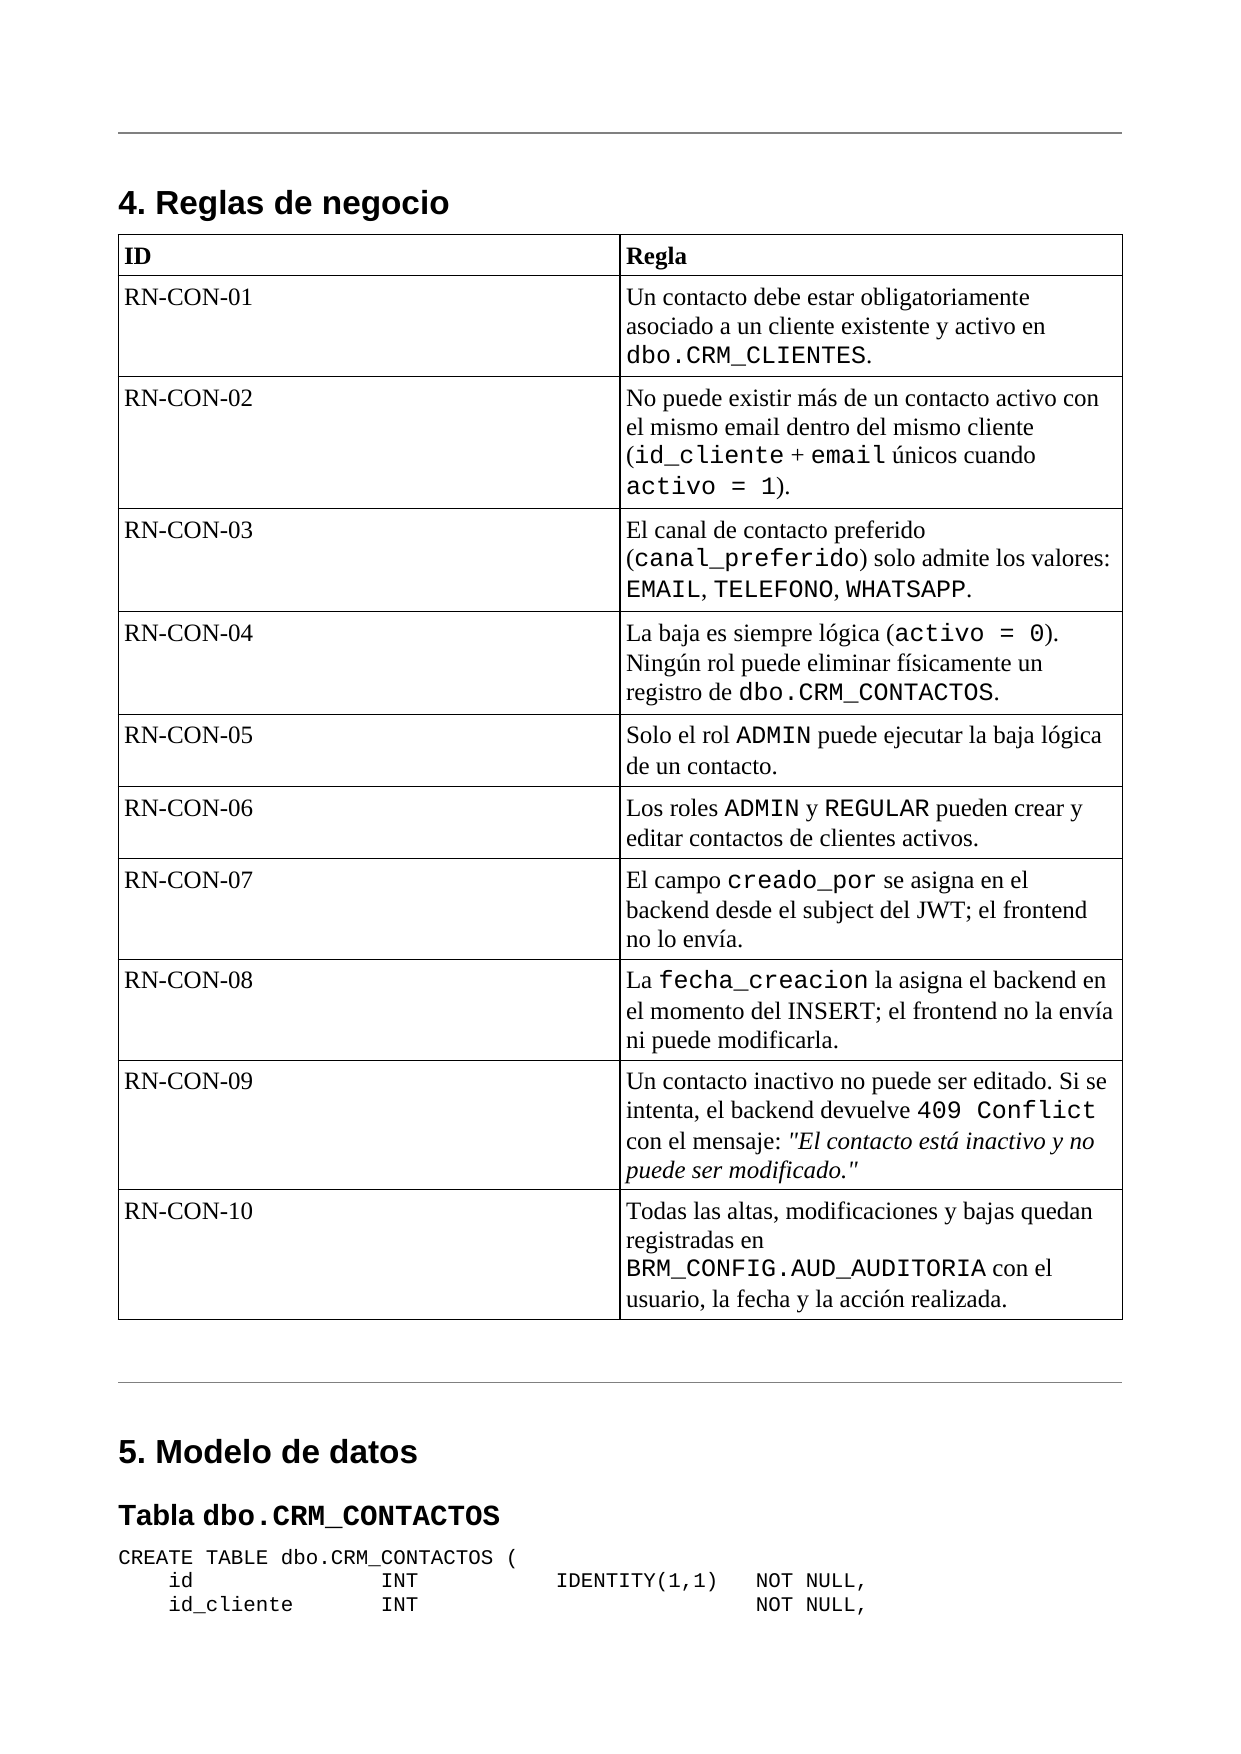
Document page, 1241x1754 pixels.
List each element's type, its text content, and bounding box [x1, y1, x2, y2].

table_cell RN-CON-08 [119, 960, 619, 1059]
text CREATE TABLE dbo.CRM_CONTACTOS ( id INT IDENTITY(1,1) NOT NULL, id_cliente INT NOT NULL, [118, 1547, 1122, 1618]
table_cell No puede existir más de un contacto activo con el mismo email dentro del mismo cliente (id_cliente + email únicos cuando activo = 1). [621, 377, 1122, 508]
table_cell La fecha_creacion la asigna el backend en el momento del INSERT; el frontend no la envía ni puede modificarla. [621, 960, 1122, 1059]
subtitle Tabla dbo.CRM_CONTACTOS [118, 1498, 1122, 1534]
table_cell Solo el rol ADMIN puede ejecutar la baja lógica de un contacto. [621, 715, 1122, 786]
table_header Regla [621, 235, 1122, 275]
subtitle 5. Modelo de datos [118, 1432, 1122, 1471]
table_cell RN-CON-01 [119, 276, 619, 376]
table_cell RN-CON-03 [119, 509, 619, 611]
table_cell RN-CON-10 [119, 1190, 619, 1319]
table_header ID [119, 235, 619, 275]
subtitle 4. Reglas de negocio [118, 183, 1122, 222]
table_cell El campo creado_por se asigna en el backend desde el subject del JWT; el frontend no lo envía. [621, 859, 1122, 959]
table_cell RN-CON-09 [119, 1061, 619, 1189]
table_cell La baja es siempre lógica (activo = 0). Ningún rol puede eliminar físicamente un registro de dbo.CRM_CONTACTOS. [621, 612, 1122, 714]
table_cell RN-CON-06 [119, 787, 619, 858]
table_cell Todas las altas, modificaciones y bajas quedan registradas en BRM_CONFIG.AUD_AUDITORIA con el usuario, la fecha y la acción realizada. [621, 1190, 1122, 1319]
table_cell Un contacto debe estar obligatoriamente asociado a un cliente existente y activo en dbo.CRM_CLIENTES. [621, 276, 1122, 376]
table_cell RN-CON-05 [119, 715, 619, 786]
table_cell RN-CON-04 [119, 612, 619, 714]
table_cell Los roles ADMIN y REGULAR pueden crear y editar contactos de clientes activos. [621, 787, 1122, 858]
table_cell Un contacto inactivo no puede ser editado. Si se intenta, el backend devuelve 409 Conflict con el mensaje: "El contacto está inactivo y no puede ser modificado." [621, 1061, 1122, 1189]
table_cell RN-CON-02 [119, 377, 619, 508]
table_cell RN-CON-07 [119, 859, 619, 959]
table_cell El canal de contacto preferido (canal_preferido) solo admite los valores: EMAIL, TELEFONO, WHATSAPP. [621, 509, 1122, 611]
